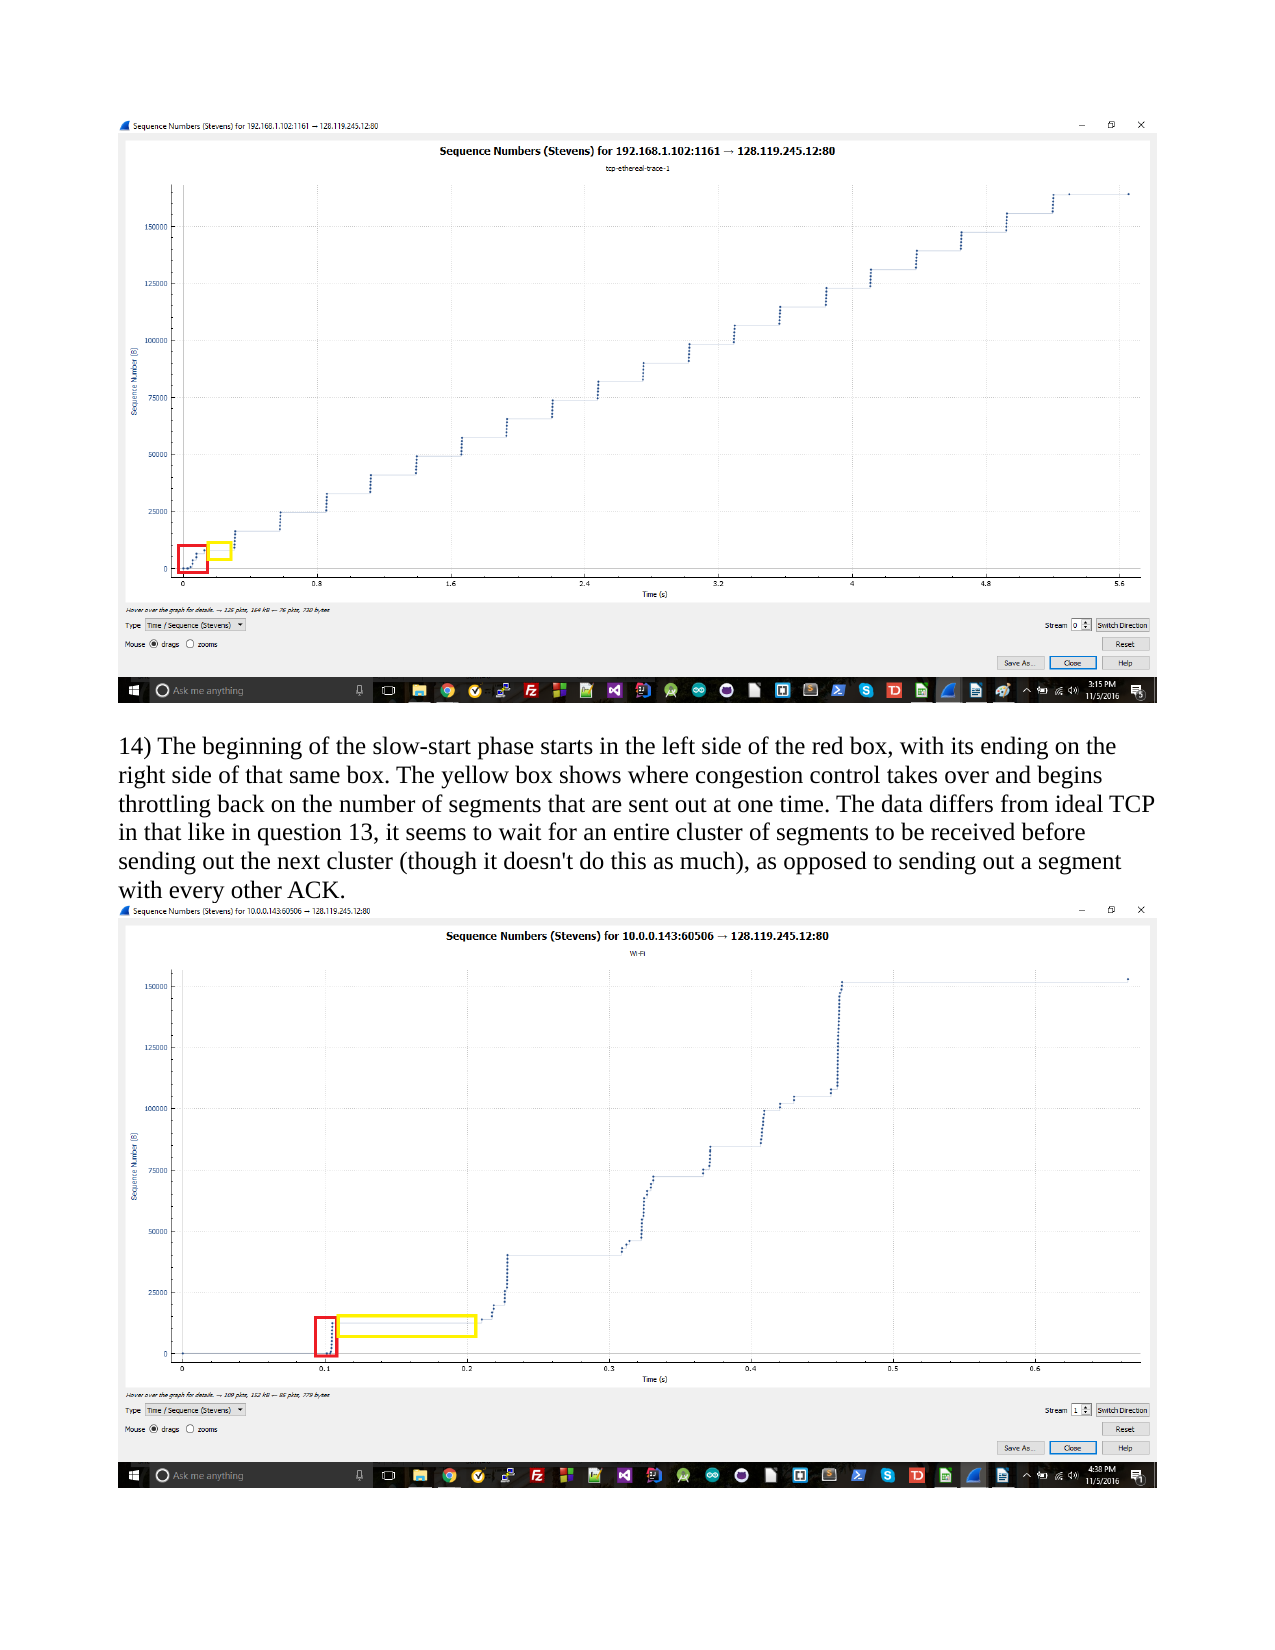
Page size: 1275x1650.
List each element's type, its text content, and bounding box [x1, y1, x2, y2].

picture [118, 118, 1157, 703]
text 14) The beginning of the slow-start phase starts in the left side of the red box, with its ending on the right side of that same box. The yellow box shows where congestion control takes over and begins throttling back on the number of segments that are sent out at one time. The data differs from ideal TCP in that like in question 13, it seems to wait for an entire cluster of segments to be received before sending out the next cluster (though it doesn't do this as much), as opposed to sending out a segment with every other ACK. [118, 731, 1157, 903]
picture [118, 903, 1157, 1488]
